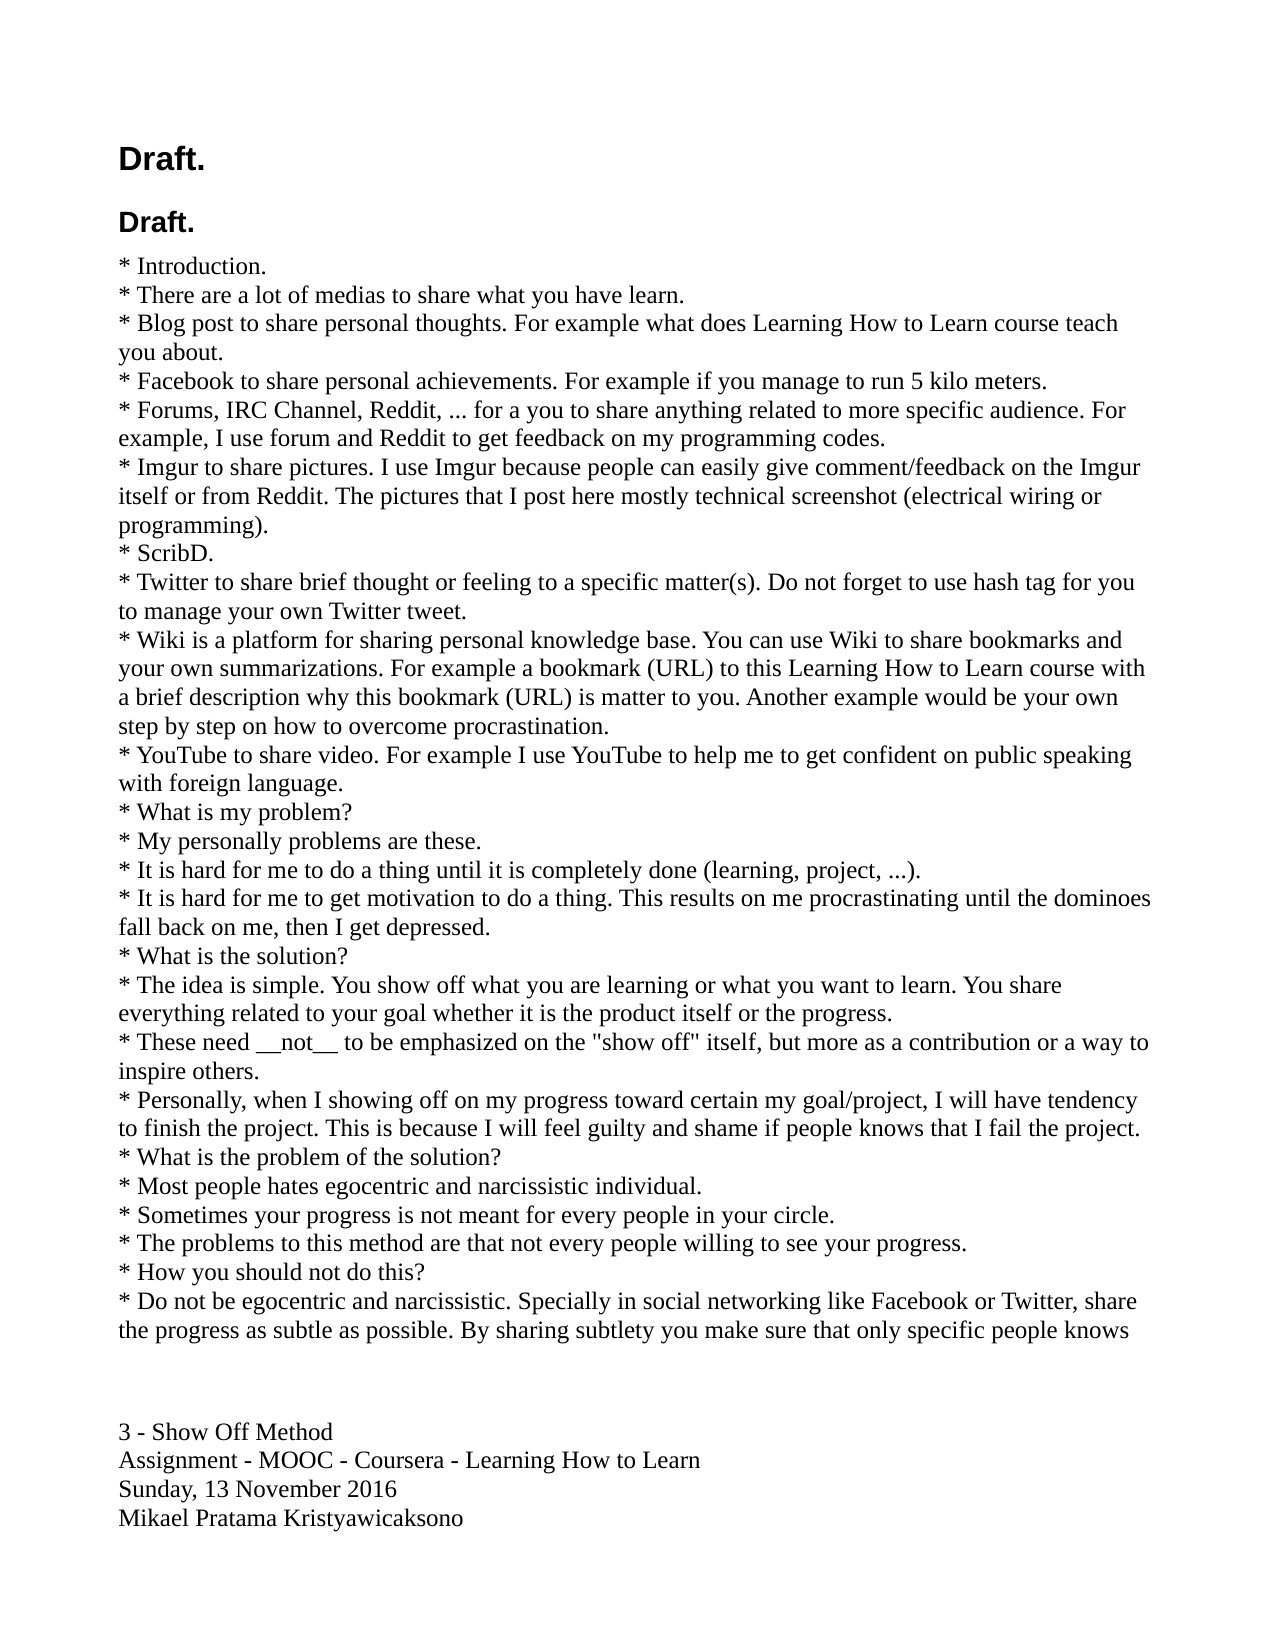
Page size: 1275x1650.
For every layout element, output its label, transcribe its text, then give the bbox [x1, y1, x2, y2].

text * Sometimes your progress is not meant for every people in your circle. [118, 1200, 1157, 1228]
text * Wiki is a platform for sharing personal knowledge base. You can use Wiki to share bookmarks and your own summarizations. For example a bookmark (URL) to this Learning How to Learn course with a brief description why this bookmark (URL) is matter to you. Another example would be your own step by step on how to overcome procrastination. [118, 625, 1157, 740]
text * What is the problem of the solution? [118, 1142, 1157, 1171]
subtitle Draft. [118, 205, 1157, 238]
text * ScribD. [118, 538, 1157, 567]
text * It is hard for me to get motivation to do a thing. This results on me procrastinating until the dominoes fall back on me, then I get depressed. [118, 883, 1157, 941]
text * What is the solution? [118, 941, 1157, 970]
subtitle Draft. [118, 139, 1157, 178]
text * These need __not__ to be emphasized on the "show off" itself, but more as a contribution or a way to inspire others. [118, 1027, 1157, 1085]
text * There are a lot of medias to share what you have learn. [118, 280, 1157, 308]
text * The idea is simple. You show off what you are learning or what you want to learn. You share everything related to your goal whether it is the product itself or the progress. [118, 970, 1157, 1027]
text * How you should not do this? [118, 1257, 1157, 1286]
text * Twitter to share brief thought or feeling to a specific matter(s). Do not forget to use hash tag for you to manage your own Twitter tweet. [118, 567, 1157, 625]
text * Introduction. [118, 251, 1157, 280]
text * My personally problems are these. [118, 826, 1157, 855]
text * Blog post to share personal thoughts. For example what does Learning How to Learn course teach you about. [118, 308, 1157, 366]
text * Do not be egocentric and narcissistic. Specially in social networking like Facebook or Twitter, share the progress as subtle as possible. By sharing subtlety you make sure that only specific people knows [118, 1286, 1157, 1343]
text * The problems to this method are that not every people willing to see your progress. [118, 1228, 1157, 1257]
text * Imgur to share pictures. I use Imgur because people can easily give comment/feedback on the Imgur itself or from Reddit. The pictures that I post here mostly technical screenshot (electrical wiring or programming). [118, 452, 1157, 538]
text * Most people hates egocentric and narcissistic individual. [118, 1171, 1157, 1200]
text * It is hard for me to do a thing until it is completely done (learning, project, ...). [118, 855, 1157, 883]
text * YouTube to share video. For example I use YouTube to help me to get confident on public speaking with foreign language. [118, 740, 1157, 797]
text * Facebook to share personal achievements. For example if you manage to run 5 kilo meters. [118, 366, 1157, 395]
text * Forums, IRC Channel, Reddit, ... for a you to share anything related to more specific audience. For example, I use forum and Reddit to get feedback on my programming codes. [118, 395, 1157, 452]
text * What is my problem? [118, 797, 1157, 826]
text * Personally, when I showing off on my progress toward certain my goal/project, I will have tendency to finish the project. This is because I will feel guilty and shame if people knows that I fail the project. [118, 1085, 1157, 1142]
